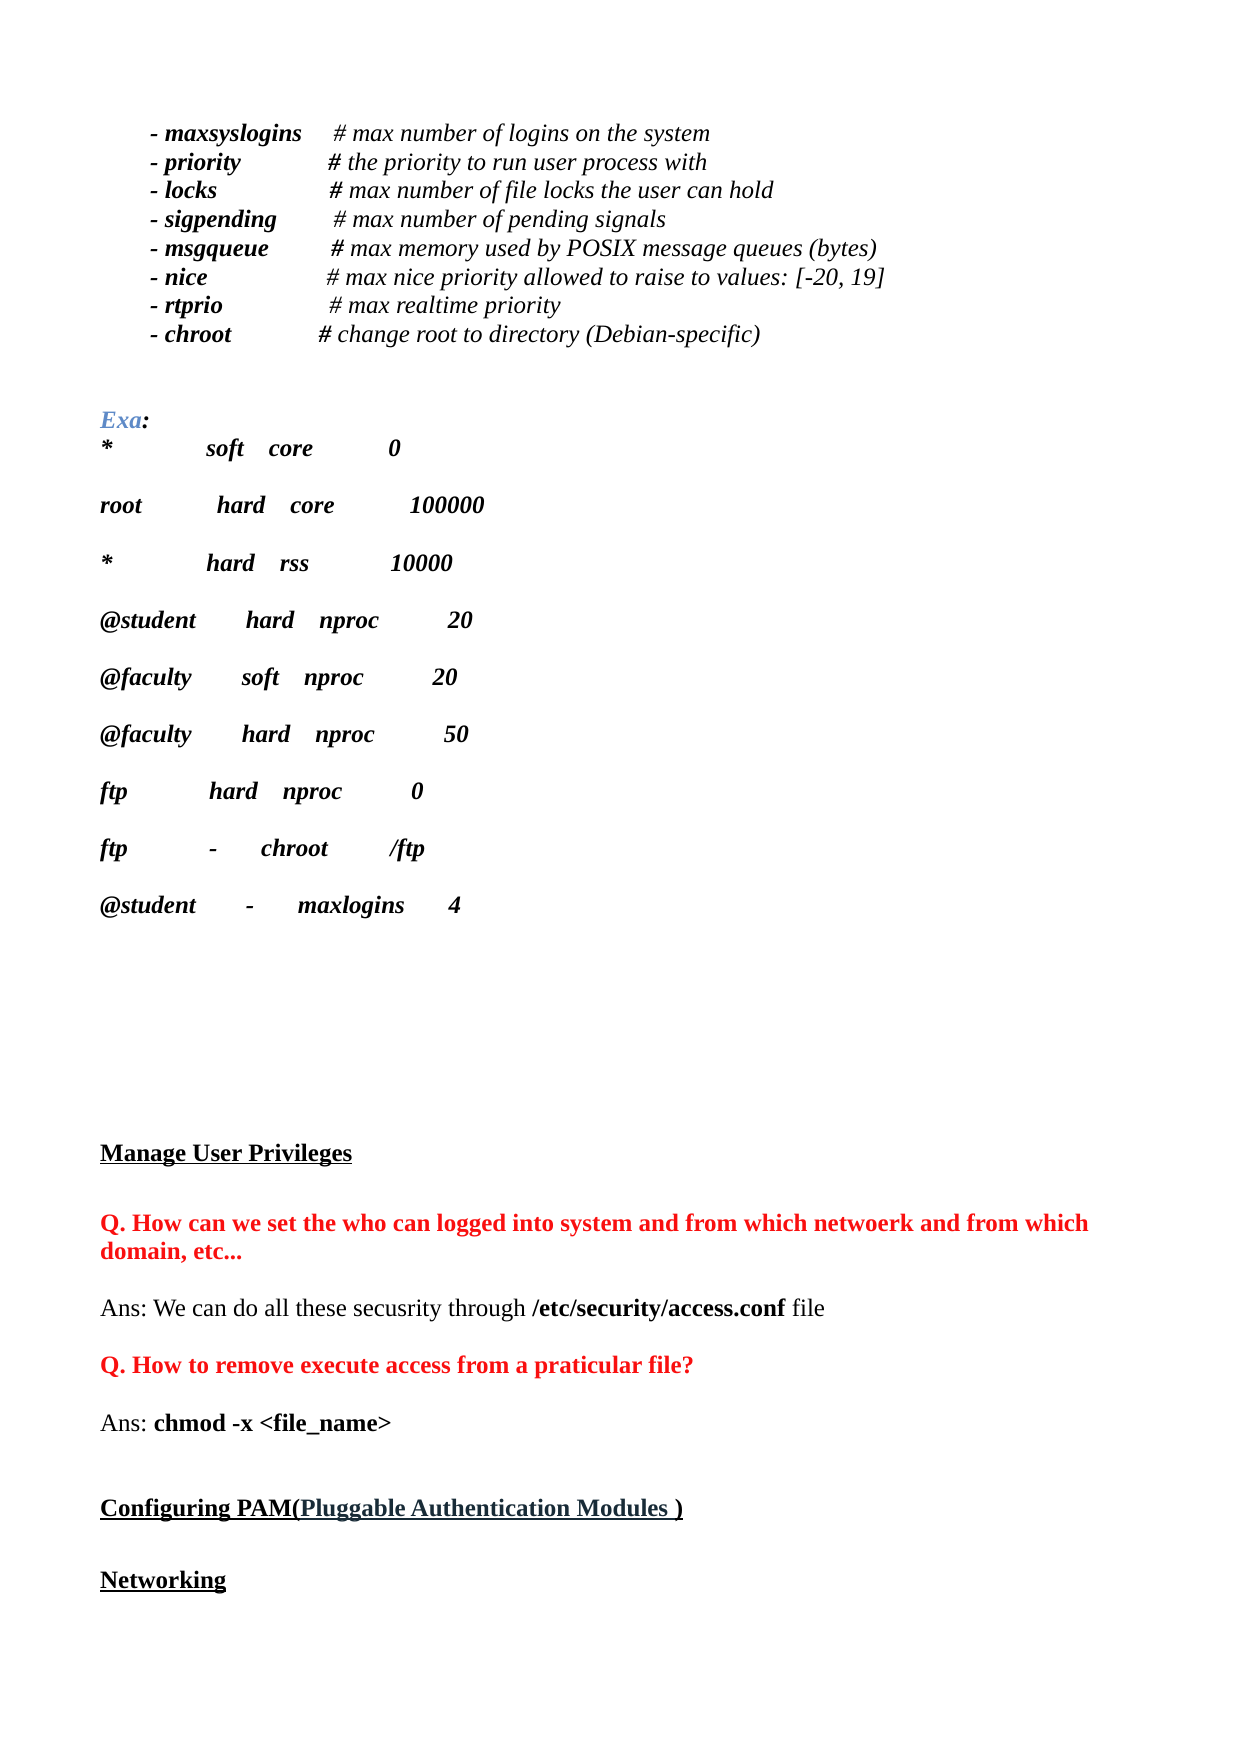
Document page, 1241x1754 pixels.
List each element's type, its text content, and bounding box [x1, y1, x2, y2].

text Q. How can we set the who can logged into system and from which netwoerk and from which domain, etc... [100, 1208, 1175, 1265]
text - chroot # change root to directory (Debian-specific) [100, 319, 1175, 348]
text @faculty hard nproc 50 [100, 719, 1175, 748]
text - msgqueue # max memory used by POSIX message queues (bytes) [100, 233, 1175, 262]
text root hard core 100000 [100, 491, 1175, 519]
text @student - maxlogins 4 [100, 890, 1175, 919]
text - maxsyslogins # max number of logins on the system [100, 118, 1175, 147]
text - rtprio # max realtime priority [100, 291, 1175, 319]
text - nice # max nice priority allowed to raise to values: [-20, 19] [100, 262, 1175, 291]
text - locks # max number of file locks the user can hold [100, 176, 1175, 204]
text @faculty soft nproc 20 [100, 662, 1175, 691]
text - priority # the priority to run user process with [100, 147, 1175, 176]
text * soft core 0 [100, 433, 1175, 462]
text Ans: chmod -x <file_name> [100, 1408, 1175, 1437]
text Configuring PAM(Pluggable Authentication Modules ) [100, 1493, 1175, 1522]
subtitle Networking [100, 1565, 1175, 1594]
text ftp - chroot /ftp [100, 833, 1175, 862]
subtitle Manage User Privileges [100, 1138, 1175, 1167]
text - sigpending # max number of pending signals [100, 204, 1175, 233]
text * hard rss 10000 [100, 548, 1175, 576]
text @student hard nproc 20 [100, 605, 1175, 633]
text Q. How to remove execute access from a praticular file? [100, 1351, 1175, 1379]
text Exa: [100, 405, 1175, 433]
text Ans: We can do all these secusrity through /etc/security/access.conf file [100, 1293, 1175, 1322]
text ftp hard nproc 0 [100, 776, 1175, 805]
